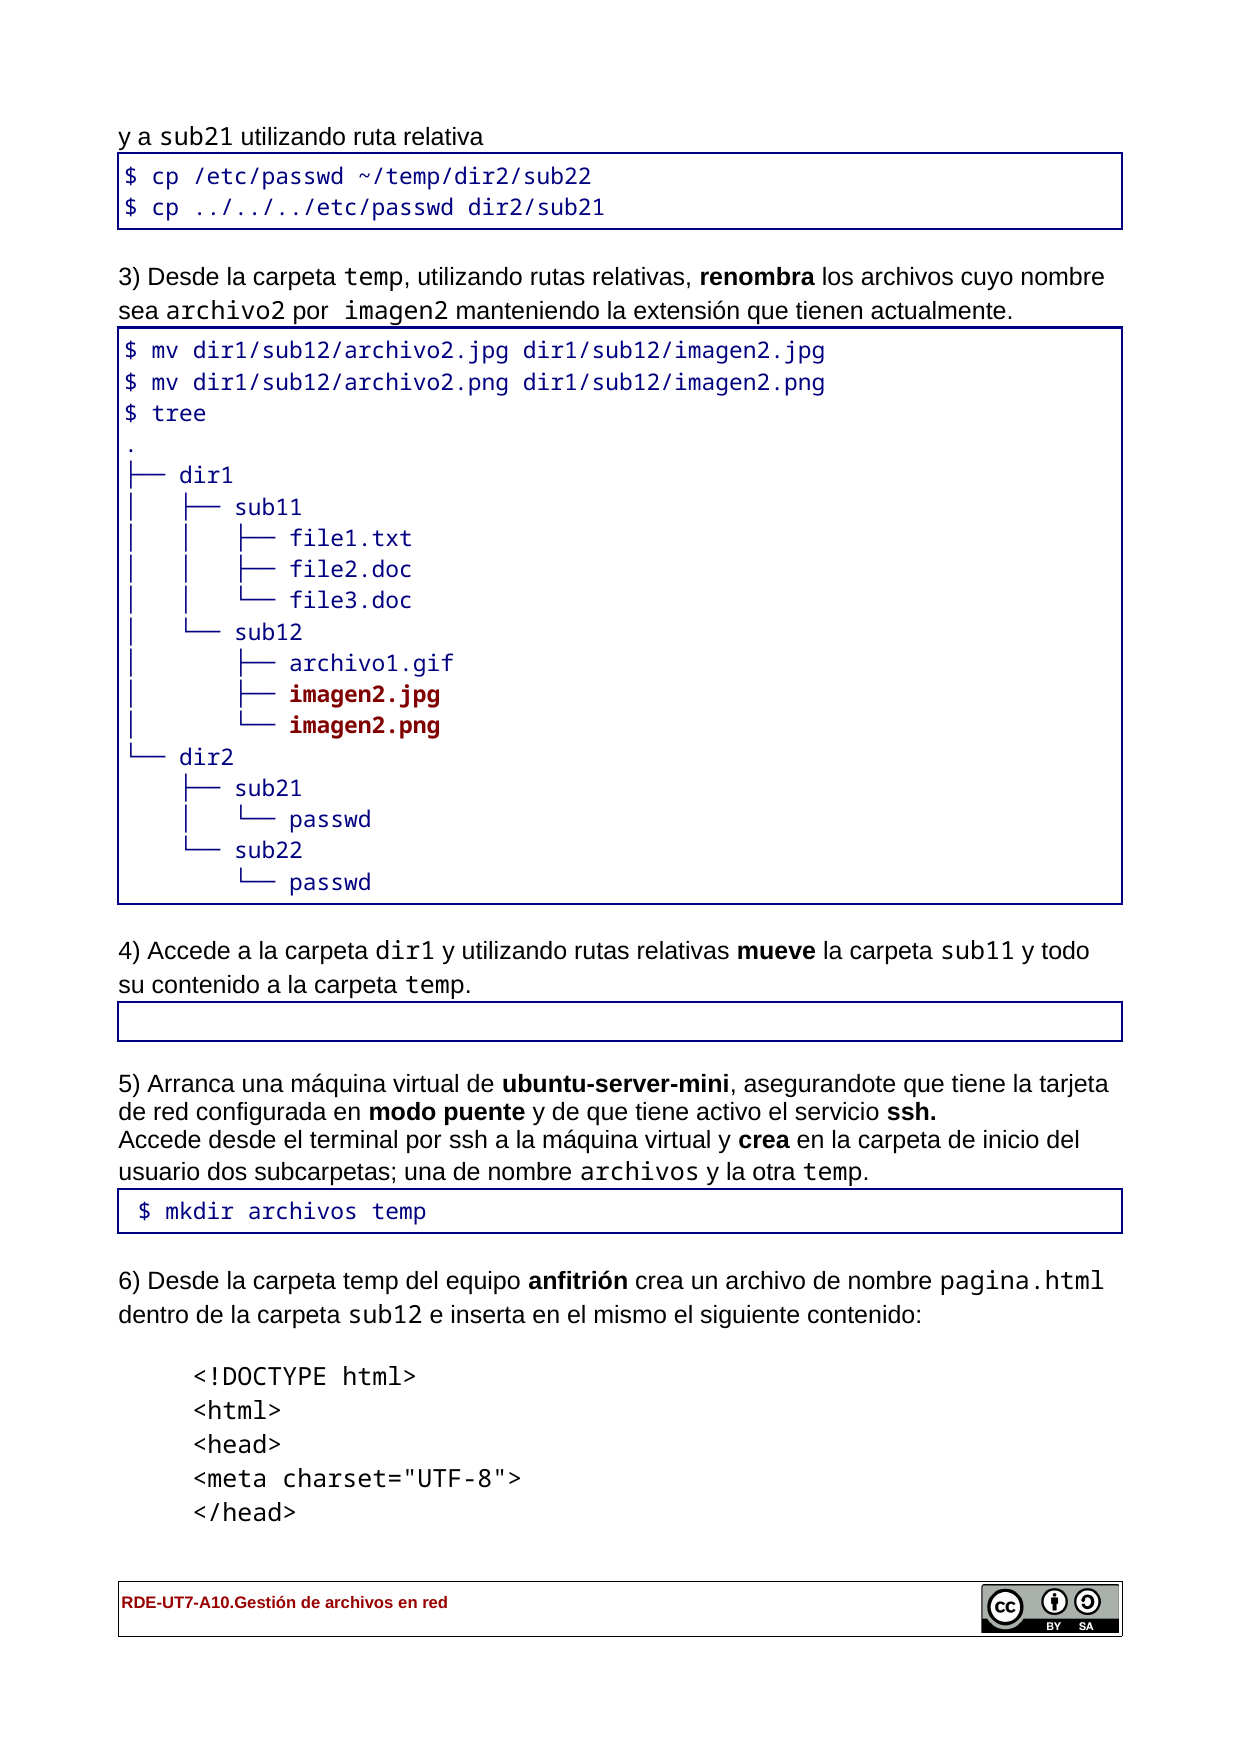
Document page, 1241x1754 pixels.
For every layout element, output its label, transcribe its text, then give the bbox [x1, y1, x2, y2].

text </head> [192, 1494, 1122, 1529]
text <html> [192, 1392, 1122, 1426]
text 5) Arranca una máquina virtual de ubuntu-server-mini, asegurandote que tiene la tarjeta de red configurada en modo puente y de que tiene activo el servicio ssh. [118, 1070, 1122, 1126]
text 6) Desde la carpeta temp del equipo anfitrión crea un archivo de nombre pagina.html dentro de la carpeta sub12 e inserta en el mismo el siguiente contenido: [118, 1262, 1122, 1330]
text <head> [192, 1426, 1122, 1461]
text 3) Desde la carpeta temp, utilizando rutas relativas, renombra los archivos cuyo nombre sea archivo2 por imagen2 manteniendo la extensión que tienen actualmente. [118, 258, 1122, 326]
text <!DOCTYPE html> [192, 1358, 1122, 1392]
text 4) Accede a la carpeta dir1 y utilizando rutas relativas mueve la carpeta sub11 y todo su contenido a la carpeta temp. [118, 932, 1122, 1001]
table_header $ mv dir1/sub12/archivo2.jpg dir1/sub12/imagen2.jpg $ mv dir1/sub12/archivo2.png dir1/sub12/imagen2.png $ tree . ├── dir1 │ ├── sub11 │ │ ├── file1.txt │ │ ├── file2.doc │ │ └── file3.doc │ └── sub12 │ ├── archivo1.gif │ ├── imagen2.jpg │ └── imagen2.png └── dir2 ├── sub21 │ └── passwd └── sub22 └── passwd [119, 329, 1121, 902]
picture [981, 1584, 1119, 1633]
text <meta charset="UTF-8"> [192, 1461, 1122, 1494]
table_header [119, 1003, 1121, 1040]
text y a sub21 utilizando ruta relativa [118, 118, 1122, 152]
table_header $ mkdir archivos temp [119, 1190, 1121, 1232]
table_header $ cp /etc/passwd ~/temp/dir2/sub22 $ cp ../../../etc/passwd dir2/sub21 [119, 154, 1121, 228]
text Accede desde el terminal por ssh a la máquina virtual y crea en la carpeta de inicio del usuario dos subcarpetas; una de nombre archivos y la otra temp. [118, 1126, 1122, 1187]
